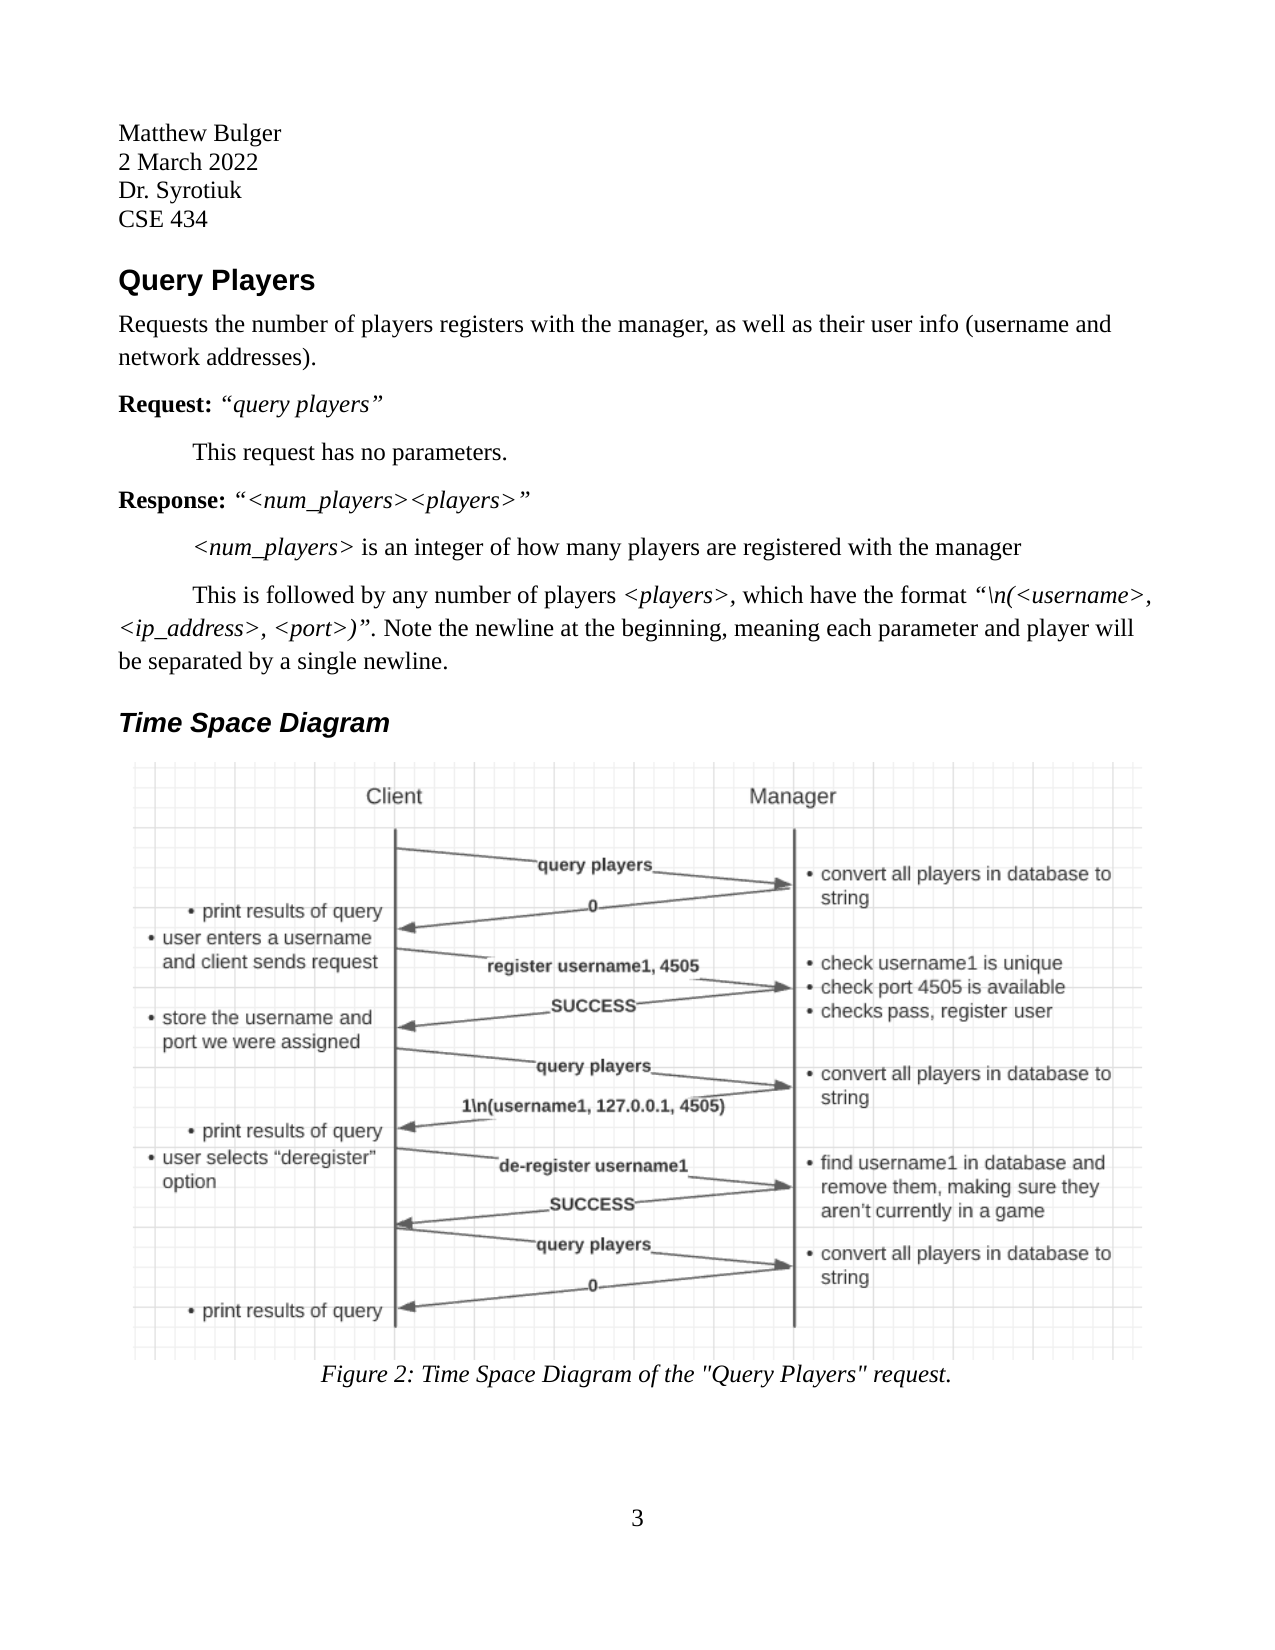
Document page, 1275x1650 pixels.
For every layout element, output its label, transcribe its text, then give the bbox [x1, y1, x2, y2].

text Figure 2: Time Space Diagram of the "Query Players" request. [133, 1360, 1142, 1388]
subtitle Query Players [118, 263, 1157, 296]
text <num_players> is an integer of how many players are registered with the manager [118, 532, 1157, 561]
text Response: “<num_players><players>” [118, 485, 1157, 513]
text This is followed by any number of players <players>, which have the format “\n(<username>, <ip_address>, <port>)”. Note the newline at the beginning, meaning each parameter and player will be separated by a single newline. [118, 580, 1157, 675]
text Requests the number of players registers with the manager, as well as their user info (username and network addresses). [118, 309, 1157, 371]
text This request has no parameters. [118, 437, 1157, 466]
picture [132, 762, 1143, 1360]
text Request: “query players” [118, 389, 1157, 418]
subtitle Time Space Diagram [118, 706, 1157, 738]
